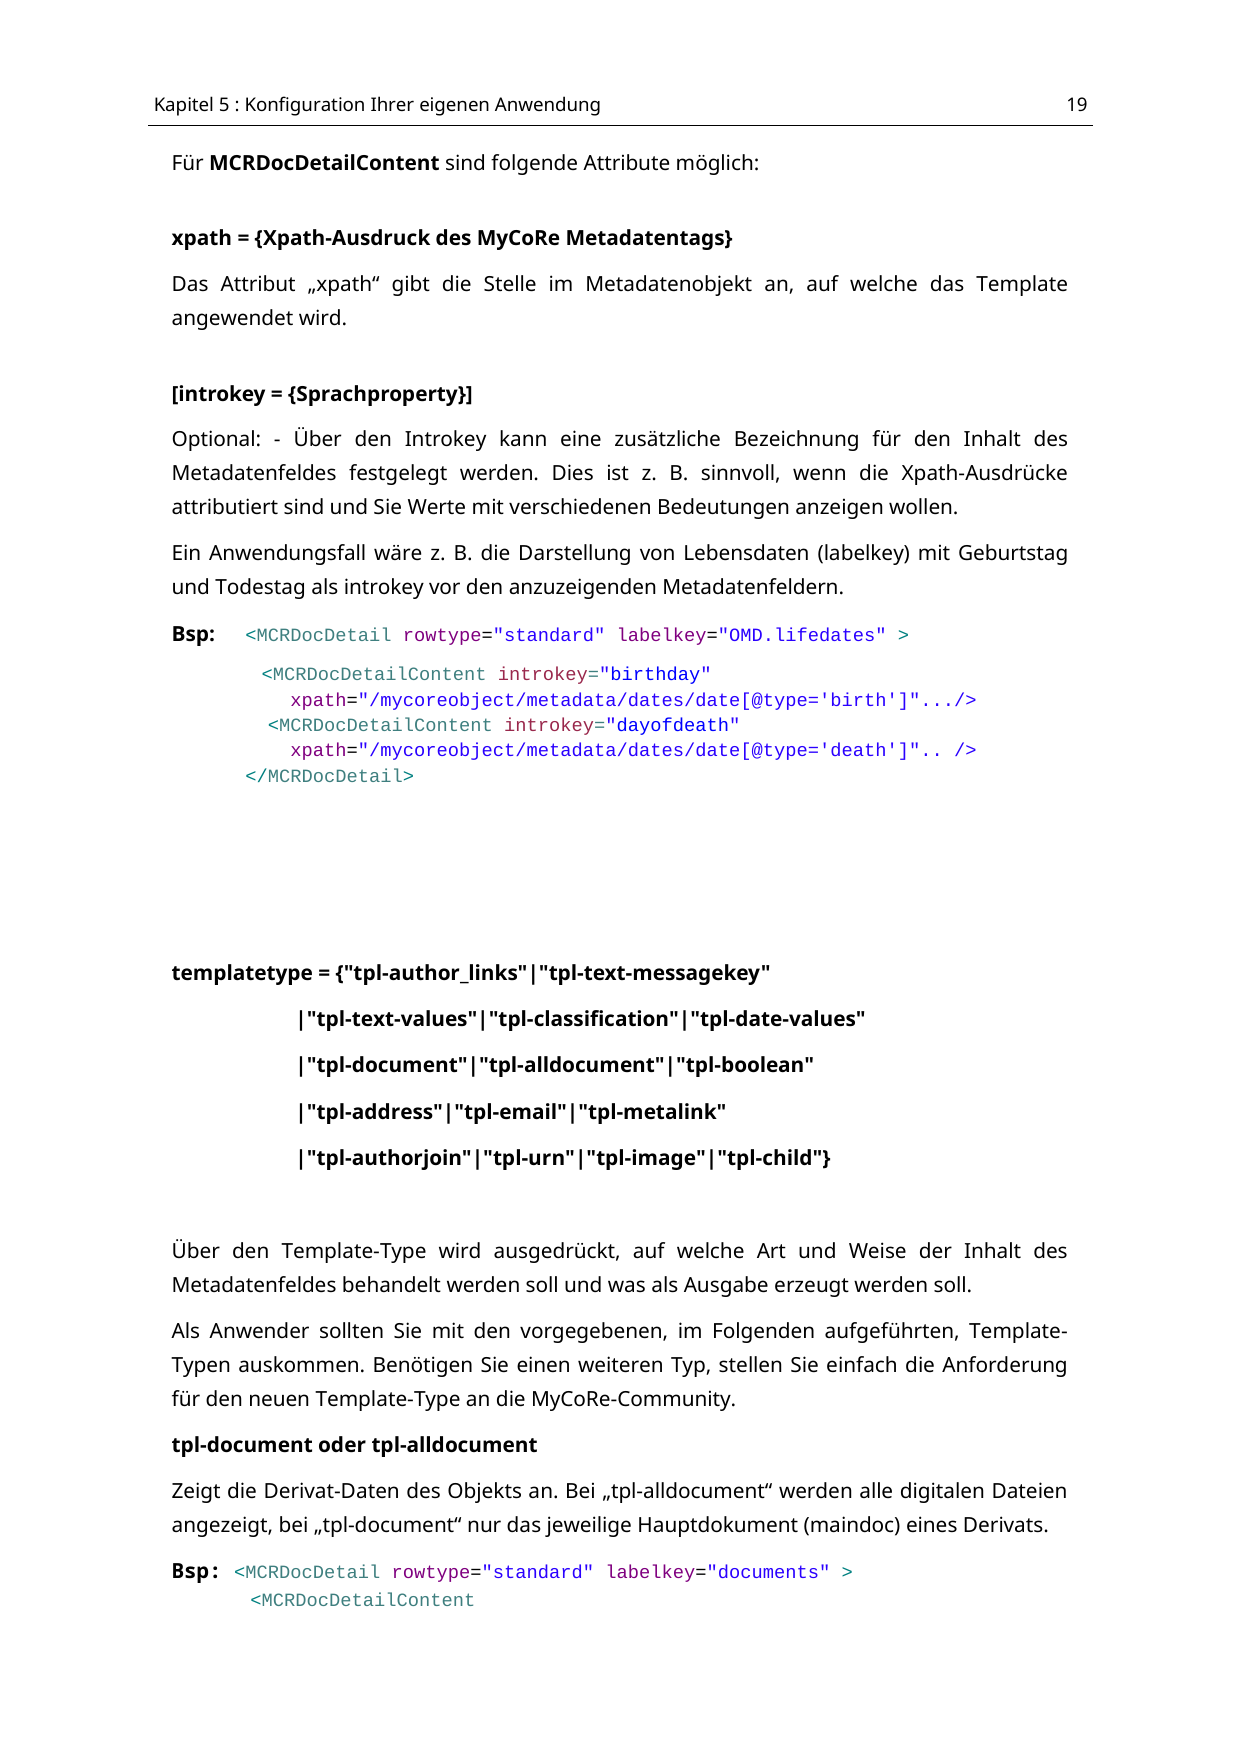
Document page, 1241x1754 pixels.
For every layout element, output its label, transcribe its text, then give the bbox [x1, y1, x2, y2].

text |"tpl-text-values"|"tpl-classification"|"tpl-date-values" [148, 1004, 1069, 1032]
text <MCRDocDetailContent [171, 1591, 1069, 1612]
text Über den Template-Type wird ausgedrückt, auf welche Art und Weise der Inhalt des Metadatenfeldes behandelt werden soll und was als Ausgabe erzeugt werden soll. [171, 1236, 1069, 1298]
text </MCRDocDetail> [171, 767, 1069, 788]
text Für MCRDocDetailContent sind folgende Attribute möglich: [171, 148, 1069, 176]
text |"tpl-address"|"tpl-email"|"tpl-metalink" [148, 1097, 1069, 1125]
subtitle [introkey = {Sprachproperty}] [171, 379, 1092, 407]
text |"tpl-authorjoin"|"tpl-urn"|"tpl-image"|"tpl-child"} [148, 1143, 1069, 1171]
text Das Attribut „xpath“ gibt die Stelle im Metadatenobjekt an, auf welche das Template angewendet wird. [171, 269, 1069, 331]
text Als Anwender sollten Sie mit den vorgegebenen, im Folgenden aufgeführten, Template-Typen auskommen. Benötigen Sie einen weiteren Typ, stellen Sie einfach die Anforderung für den neuen Template-Type an die MyCoRe-Community. [171, 1316, 1069, 1412]
text <MCRDocDetailContent introkey="birthday" xpath="/mycoreobject/metadata/dates/date[@type='birth']".../> <MCRDocDetailContent introkey="dayofdeath" xpath="/mycoreobject/metadata/dates/date[@type='death']".. /> [171, 665, 1069, 762]
subtitle xpath = {Xpath-Ausdruck des MyCoRe Metadatentags} [171, 223, 1092, 252]
text |"tpl-document"|"tpl-alldocument"|"tpl-boolean" [148, 1050, 1069, 1079]
subtitle templatetype = {"tpl-author_links"|"tpl-text-messagekey" [171, 958, 1092, 987]
text Bsp: <MCRDocDetail rowtype="standard" labelkey="OMD.lifedates" > [171, 619, 1069, 647]
text Bsp: <MCRDocDetail rowtype="standard" labelkey="documents" > [171, 1557, 1069, 1585]
text Ein Anwendungsfall wäre z. B. die Darstellung von Lebensdaten (labelkey) mit Geburtstag und Todestag als introkey vor den anzuzeigenden Metadatenfeldern. [171, 538, 1069, 601]
text Optional: - Über den Introkey kann eine zusätzliche Bezeichnung für den Inhalt des Metadatenfeldes festgelegt werden. Dies ist z. B. sinnvoll, wenn die Xpath-Ausdrücke attributiert sind und Sie Werte mit verschiedenen Bedeutungen anzeigen wollen. [171, 424, 1069, 520]
text Zeigt die Derivat-Daten des Objekts an. Bei „tpl-alldocument“ werden alle digitalen Dateien angezeigt, bei „tpl-document“ nur das jeweilige Hauptdokument (maindoc) eines Derivats. [171, 1476, 1069, 1538]
text tpl-document oder tpl-alldocument [171, 1430, 1069, 1458]
